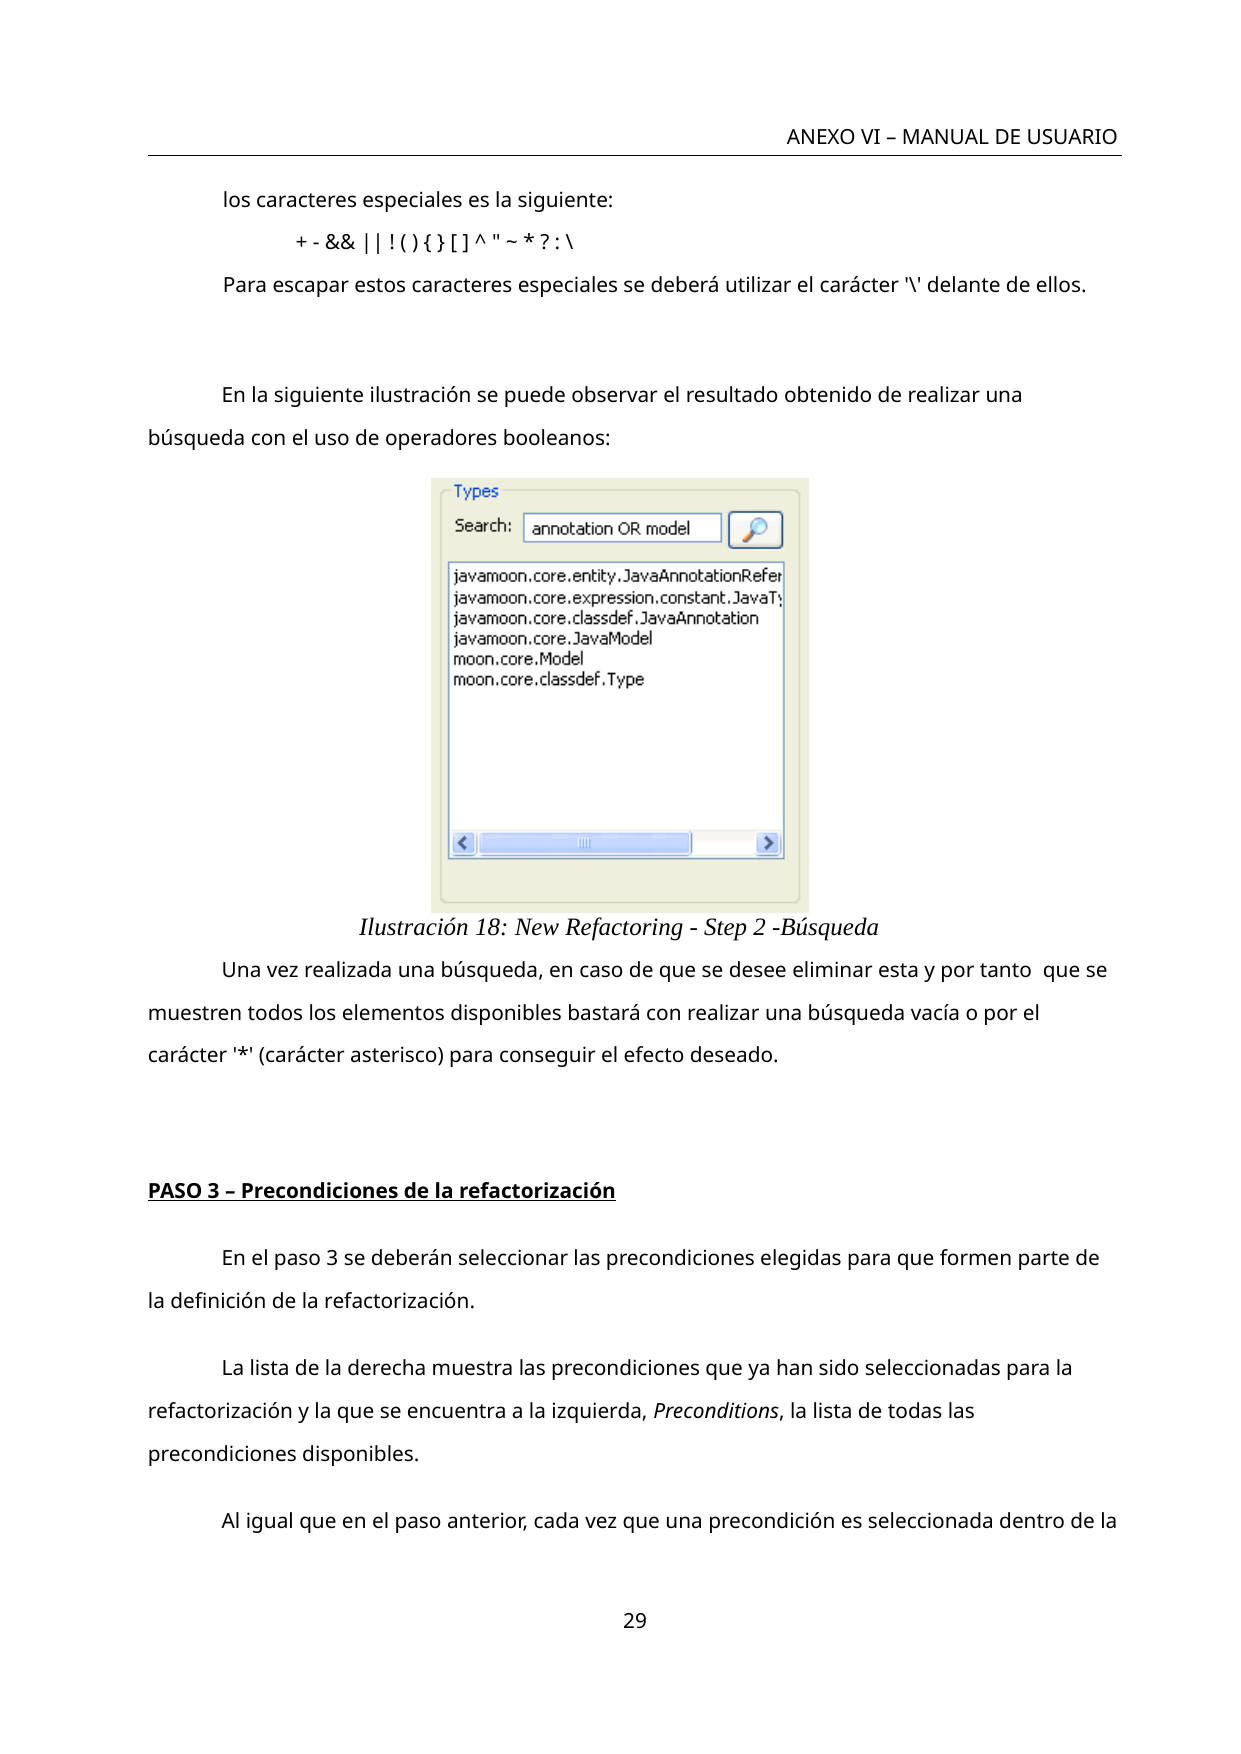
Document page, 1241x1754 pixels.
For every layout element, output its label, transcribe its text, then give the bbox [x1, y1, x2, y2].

text Al igual que en el paso anterior, cada vez que una precondición es seleccionada dentro de la [148, 1506, 1122, 1535]
text En el paso 3 se deberán seleccionar las precondiciones elegidas para que formen parte de la definición de la refactorización. [148, 1243, 1122, 1314]
text Una vez realizada una búsqueda, en caso de que se desee eliminar esta y por tanto que se muestren todos los elementos disponibles bastará con realizar una búsqueda vacía o por el carácter '*' (carácter asterisco) para conseguir el efecto deseado. [148, 478, 1122, 1069]
text los caracteres especiales es la siguiente: + - && || ! ( ) { } [ ] ^ " ~ * ? : \ Para escapar estos caracteres especiales se deberá utilizar el carácter '\' delante de ellos. [223, 185, 1122, 341]
text La lista de la derecha muestra las precondiciones que ya han sido seleccionadas para la refactorización y la que se encuentra a la izquierda, Preconditions, la lista de todas las precondiciones disponibles. [148, 1353, 1122, 1467]
text PASO 3 – Precondiciones de la refactorización [148, 1176, 1122, 1204]
text En la siguiente ilustración se puede observar el resultado obtenido de realizar una búsqueda con el uso de operadores booleanos: [148, 380, 1122, 451]
picture [431, 478, 810, 913]
text Ilustración 18: New Refactoring - Step 2 -Búsqueda [274, 491, 966, 941]
